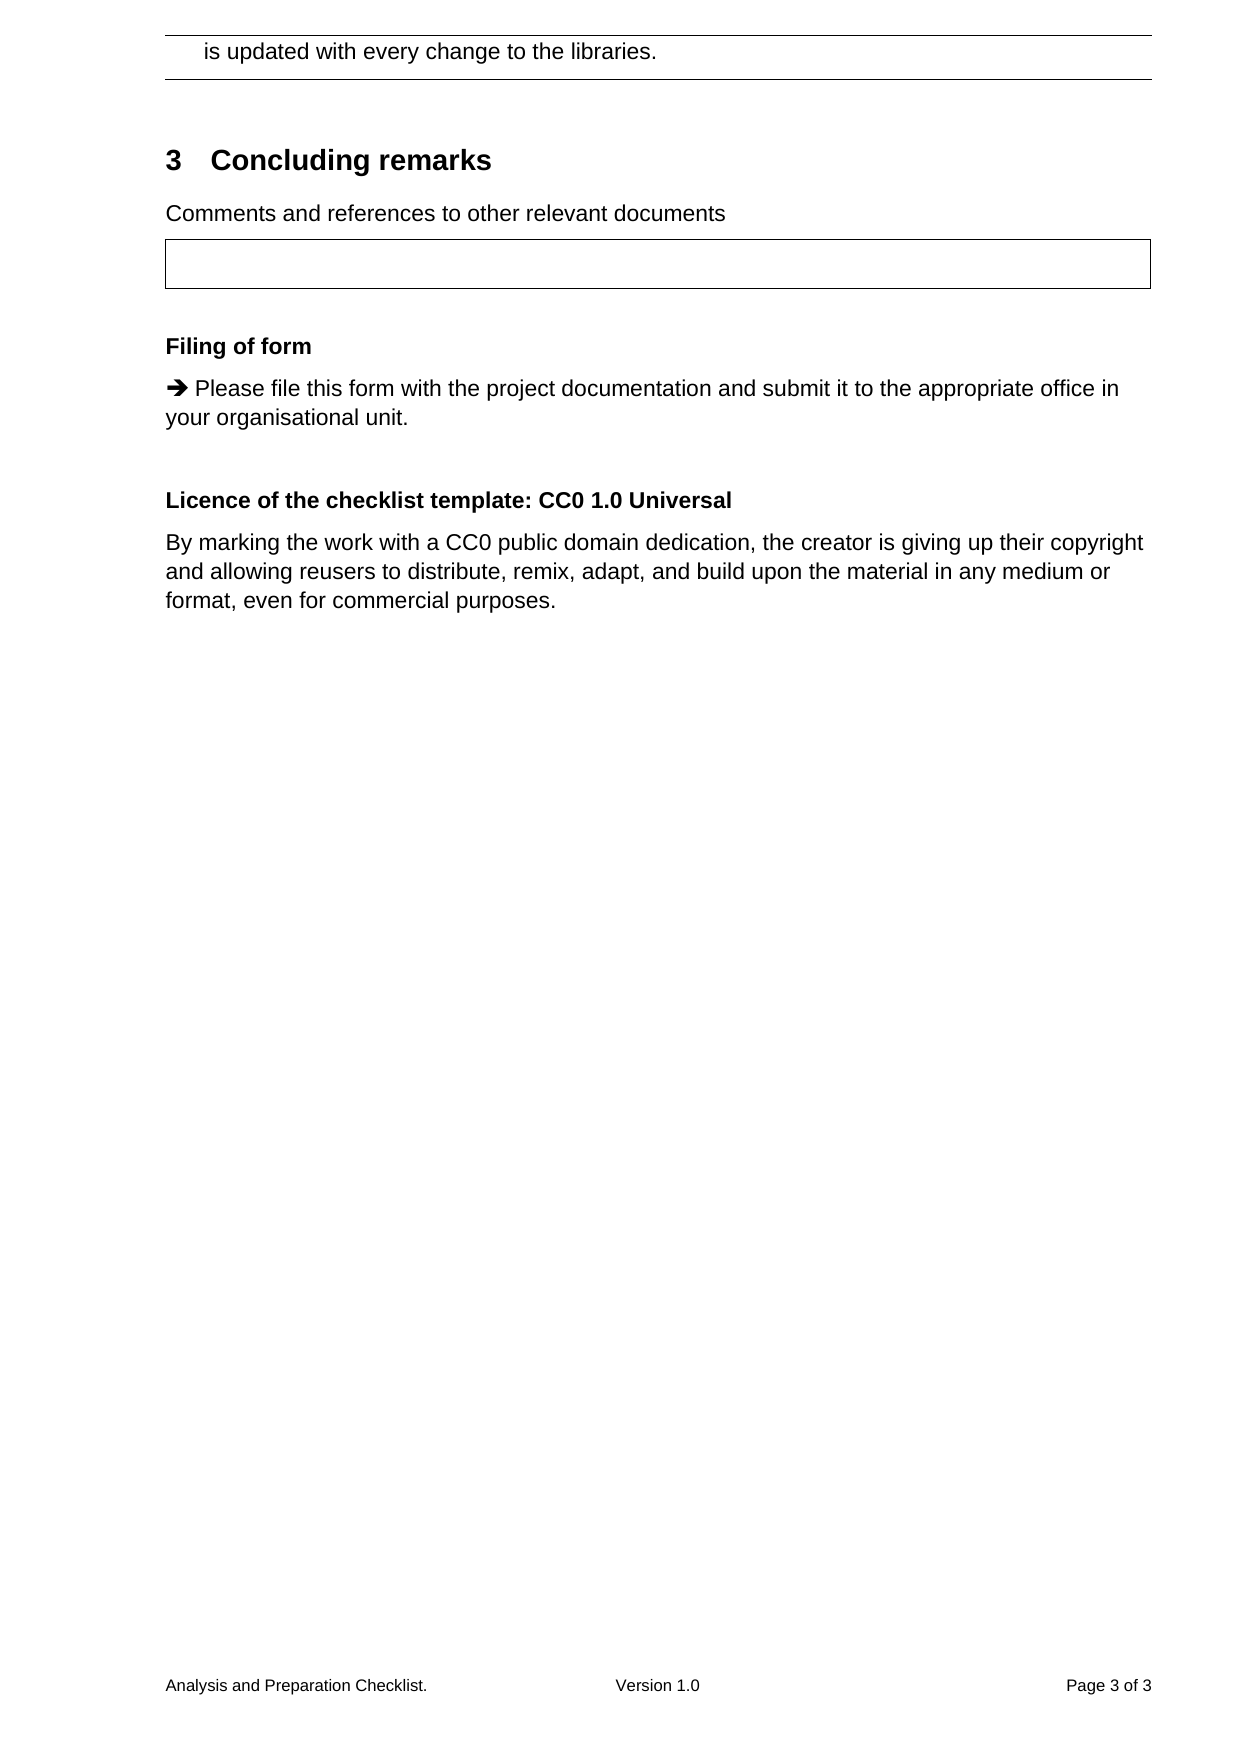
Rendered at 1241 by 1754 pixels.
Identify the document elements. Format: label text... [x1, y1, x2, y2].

table_cell is updated with every change to the libraries. [201, 36, 1152, 79]
text Comments and references to other relevant documents [165, 197, 1152, 226]
table_cell [165, 36, 201, 79]
table_header [166, 240, 1150, 287]
subtitle Concluding remarks [165, 143, 1152, 176]
text  Please file this form with the project documentation and submit it to the appropriate office in your organisational unit. [165, 372, 1152, 430]
text Licence of the checklist template: CC0 1.0 Universal [165, 484, 1152, 513]
text Filing of form [165, 330, 1152, 359]
text By marking the work with a CC0 public domain dedication, the creator is giving up their copyright and allowing reusers to distribute, remix, adapt, and build upon the material in any medium or format, even for commercial purposes. [165, 526, 1152, 613]
